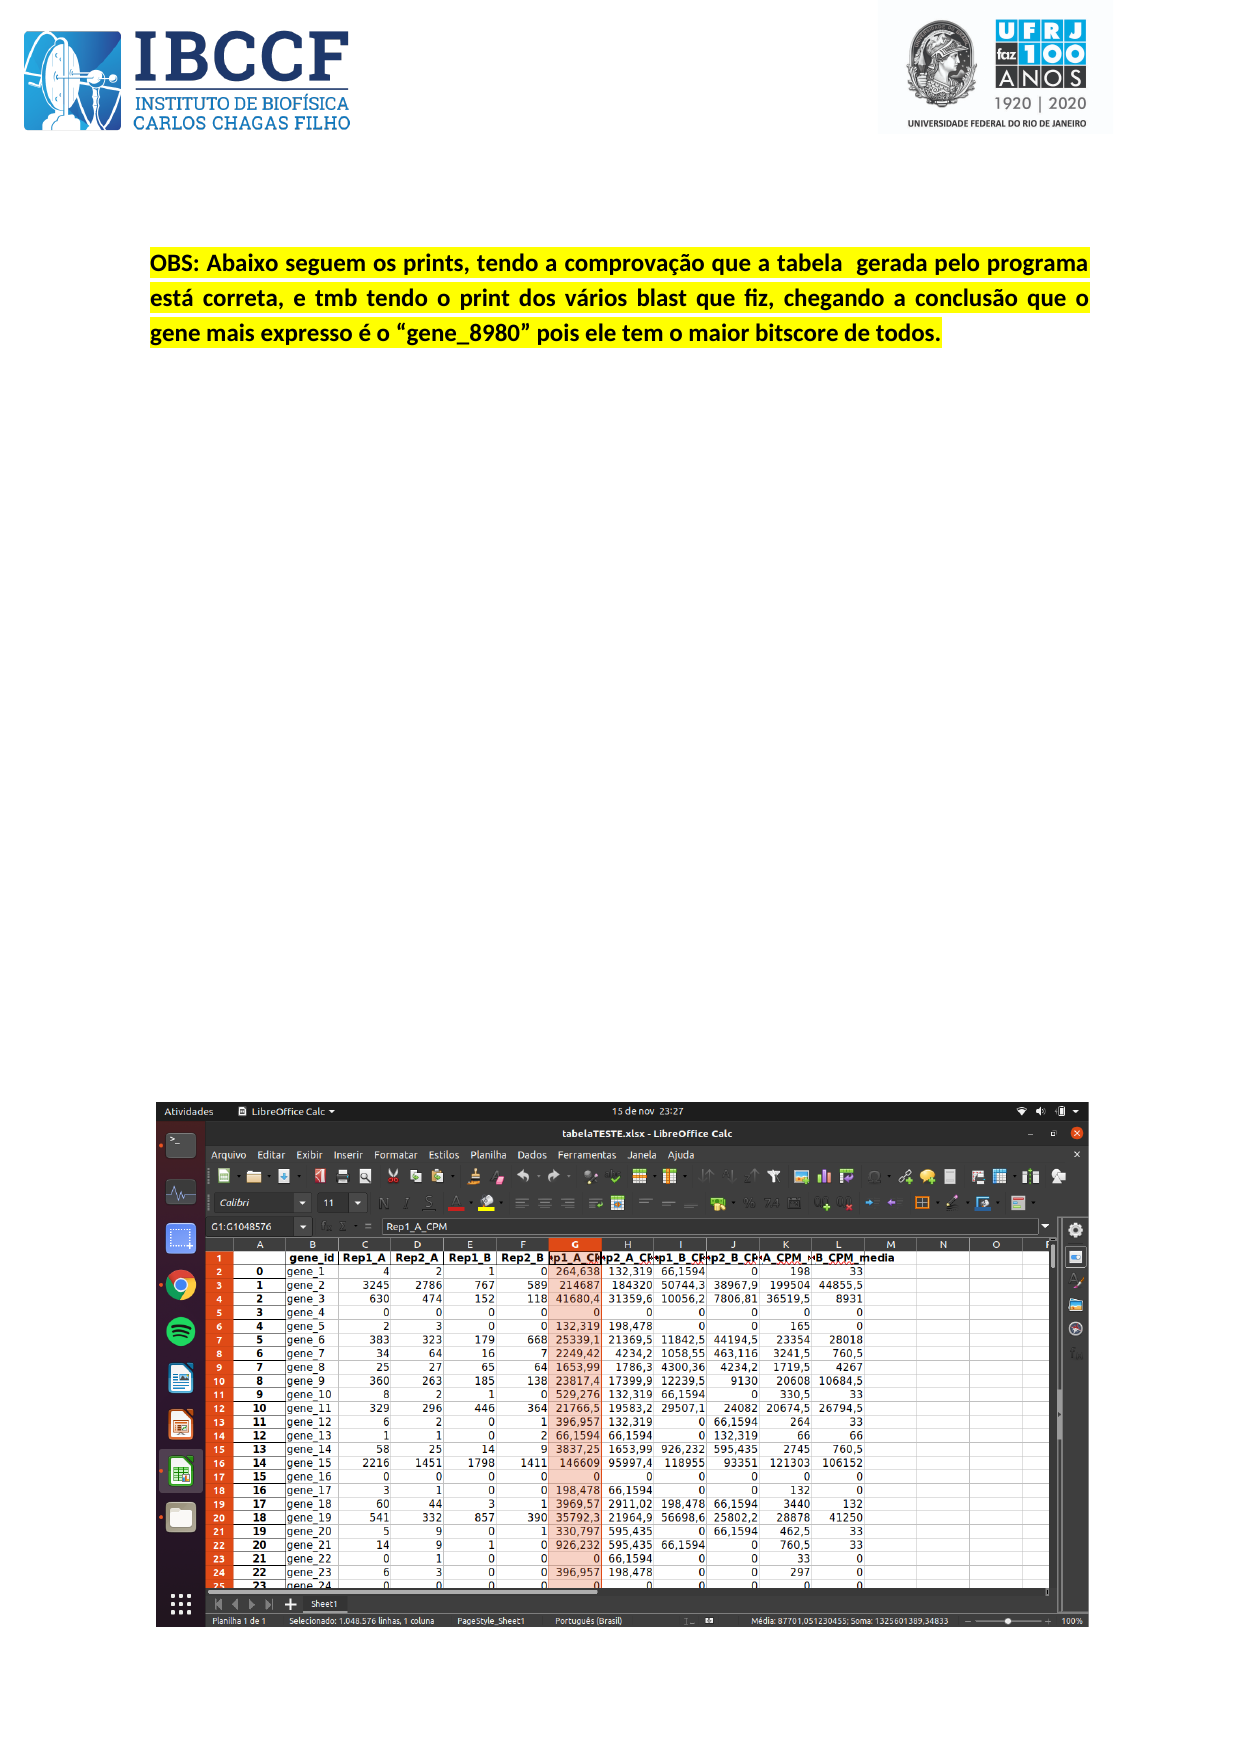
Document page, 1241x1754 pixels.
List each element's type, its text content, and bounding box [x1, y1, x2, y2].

picture [156, 1102, 1089, 1627]
picture [17, 27, 356, 134]
picture [877, 0, 1114, 134]
text OBS: Abaixo seguem os prints, tendo a comprovação que a tabela gerada pelo programa está correta, e tmb tendo o print dos vários blast que fiz, chegando a conclusão que o gene mais expresso é o “gene_8980” pois ele tem o maior bitscore de todos. [150, 247, 1090, 348]
